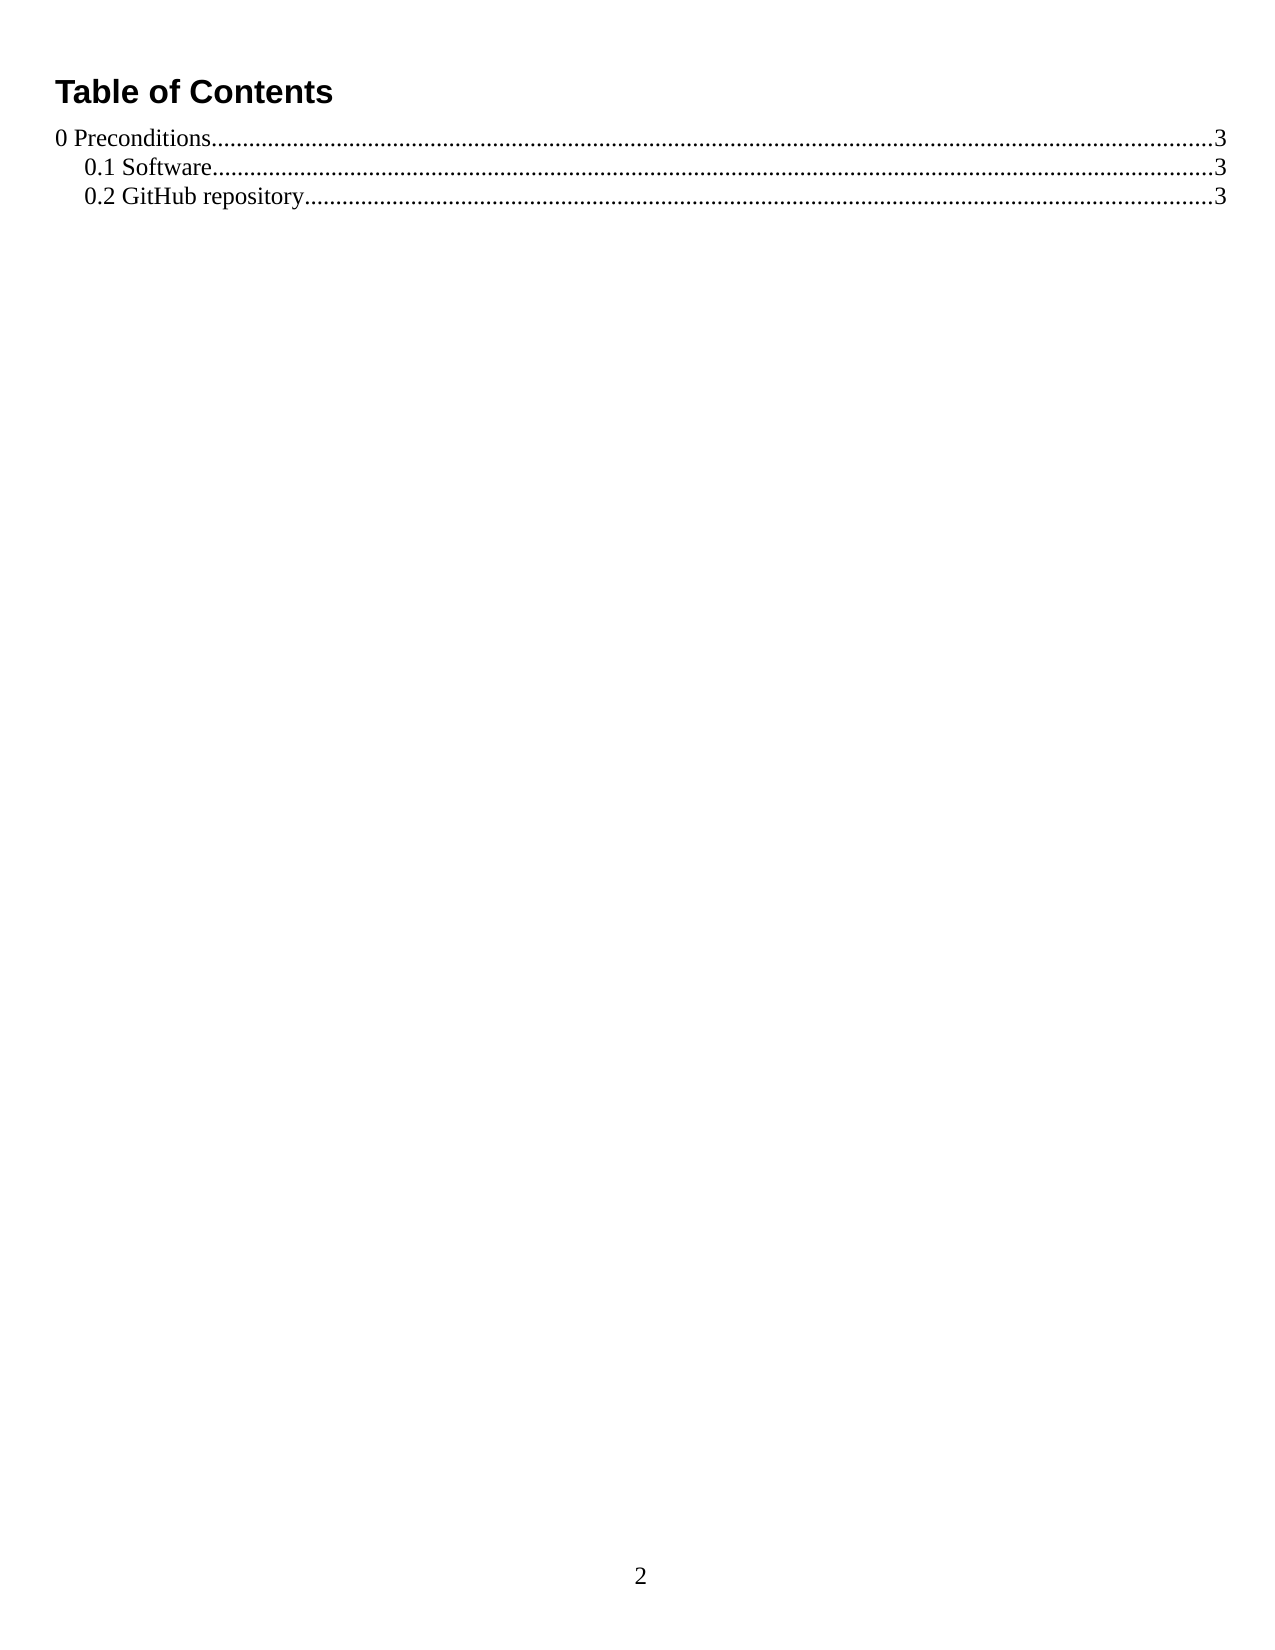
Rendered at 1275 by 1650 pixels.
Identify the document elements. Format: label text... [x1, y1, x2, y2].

text 0.2 GitHub repository 3 [84, 181, 1227, 210]
text 0 Preconditions 3 [55, 123, 1227, 152]
subtitle Table of Contents [55, 73, 1227, 111]
text 0.1 Software 3 [84, 152, 1227, 181]
